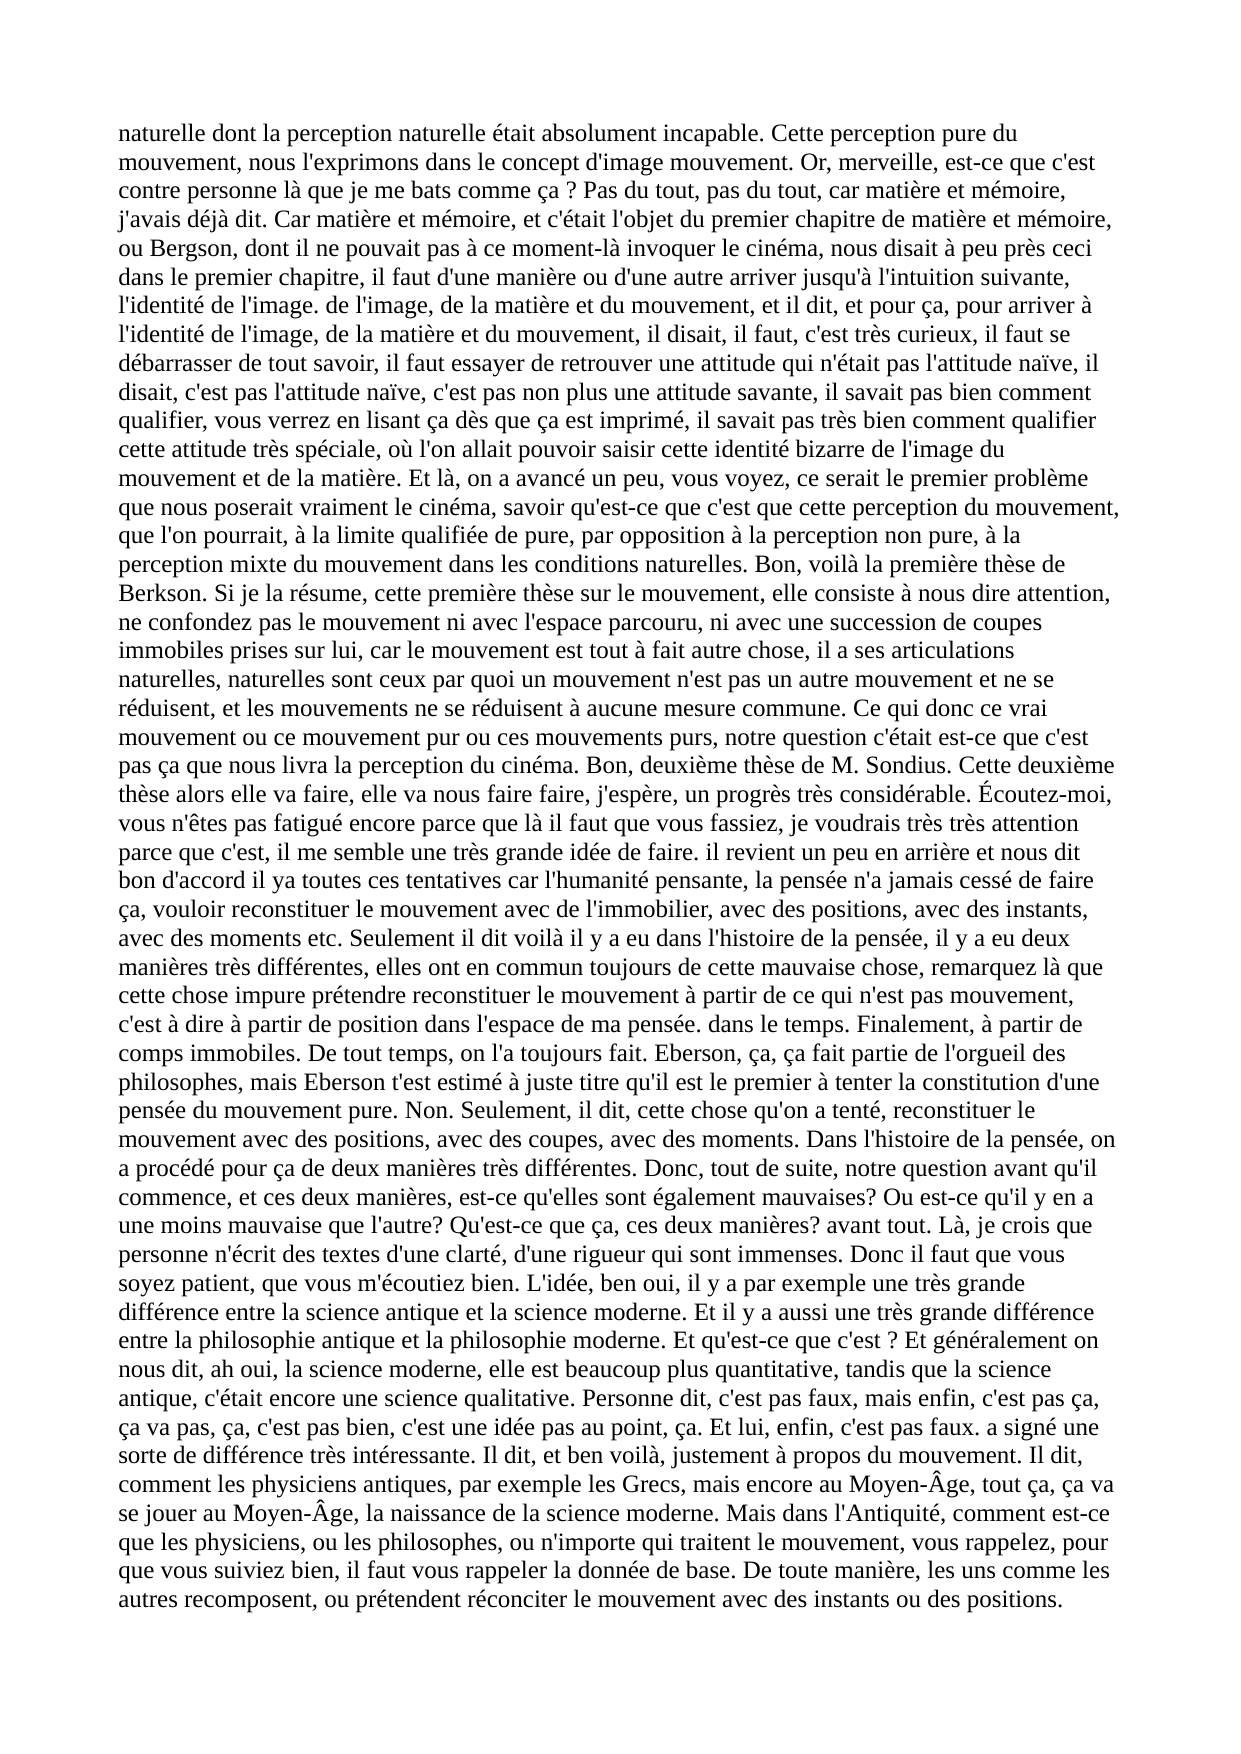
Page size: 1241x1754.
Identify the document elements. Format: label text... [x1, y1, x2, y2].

text naturelle dont la perception naturelle était absolument incapable. Cette perception pure du mouvement, nous l'exprimons dans le concept d'image mouvement. Or, merveille, est-ce que c'est contre personne là que je me bats comme ça ? Pas du tout, pas du tout, car matière et mémoire, j'avais déjà dit. Car matière et mémoire, et c'était l'objet du premier chapitre de matière et mémoire, ou Bergson, dont il ne pouvait pas à ce moment-là invoquer le cinéma, nous disait à peu près ceci dans le premier chapitre, il faut d'une manière ou d'une autre arriver jusqu'à l'intuition suivante, l'identité de l'image. de l'image, de la matière et du mouvement, et il dit, et pour ça, pour arriver à l'identité de l'image, de la matière et du mouvement, il disait, il faut, c'est très curieux, il faut se débarrasser de tout savoir, il faut essayer de retrouver une attitude qui n'était pas l'attitude naïve, il disait, c'est pas l'attitude naïve, c'est pas non plus une attitude savante, il savait pas bien comment qualifier, vous verrez en lisant ça dès que ça est imprimé, il savait pas très bien comment qualifier cette attitude très spéciale, où l'on allait pouvoir saisir cette identité bizarre de l'image du mouvement et de la matière. Et là, on a avancé un peu, vous voyez, ce serait le premier problème que nous poserait vraiment le cinéma, savoir qu'est-ce que c'est que cette perception du mouvement, que l'on pourrait, à la limite qualifiée de pure, par opposition à la perception non pure, à la perception mixte du mouvement dans les conditions naturelles. Bon, voilà la première thèse de Berkson. Si je la résume, cette première thèse sur le mouvement, elle consiste à nous dire attention, ne confondez pas le mouvement ni avec l'espace parcouru, ni avec une succession de coupes immobiles prises sur lui, car le mouvement est tout à fait autre chose, il a ses articulations naturelles, naturelles sont ceux par quoi un mouvement n'est pas un autre mouvement et ne se réduisent, et les mouvements ne se réduisent à aucune mesure commune. Ce qui donc ce vrai mouvement ou ce mouvement pur ou ces mouvements purs, notre question c'était est-ce que c'est pas ça que nous livra la perception du cinéma. Bon, deuxième thèse de M. Sondius. Cette deuxième thèse alors elle va faire, elle va nous faire faire, j'espère, un progrès très considérable. Écoutez-moi, vous n'êtes pas fatigué encore parce que là il faut que vous fassiez, je voudrais très très attention parce que c'est, il me semble une très grande idée de faire. il revient un peu en arrière et nous dit bon d'accord il ya toutes ces tentatives car l'humanité pensante, la pensée n'a jamais cessé de faire ça, vouloir reconstituer le mouvement avec de l'immobilier, avec des positions, avec des instants, avec des moments etc. Seulement il dit voilà il y a eu dans l'histoire de la pensée, il y a eu deux manières très différentes, elles ont en commun toujours de cette mauvaise chose, remarquez là que cette chose impure prétendre reconstituer le mouvement à partir de ce qui n'est pas mouvement, c'est à dire à partir de position dans l'espace de ma pensée. dans le temps. Finalement, à partir de comps immobiles. De tout temps, on l'a toujours fait. Eberson, ça, ça fait partie de l'orgueil des philosophes, mais Eberson t'est estimé à juste titre qu'il est le premier à tenter la constitution d'une pensée du mouvement pure. Non. Seulement, il dit, cette chose qu'on a tenté, reconstituer le mouvement avec des positions, avec des coupes, avec des moments. Dans l'histoire de la pensée, on a procédé pour ça de deux manières très différentes. Donc, tout de suite, notre question avant qu'il commence, et ces deux manières, est-ce qu'elles sont également mauvaises? Ou est-ce qu'il y en a une moins mauvaise que l'autre? Qu'est-ce que ça, ces deux manières? avant tout. Là, je crois que personne n'écrit des textes d'une clarté, d'une rigueur qui sont immenses. Donc il faut que vous soyez patient, que vous m'écoutiez bien. L'idée, ben oui, il y a par exemple une très grande différence entre la science antique et la science moderne. Et il y a aussi une très grande différence entre la philosophie antique et la philosophie moderne. Et qu'est-ce que c'est ? Et généralement on nous dit, ah oui, la science moderne, elle est beaucoup plus quantitative, tandis que la science antique, c'était encore une science qualitative. Personne dit, c'est pas faux, mais enfin, c'est pas ça, ça va pas, ça, c'est pas bien, c'est une idée pas au point, ça. Et lui, enfin, c'est pas faux. a signé une sorte de différence très intéressante. Il dit, et ben voilà, justement à propos du mouvement. Il dit, comment les physiciens antiques, par exemple les Grecs, mais encore au Moyen-Âge, tout ça, ça va se jouer au Moyen-Âge, la naissance de la science moderne. Mais dans l'Antiquité, comment est-ce que les physiciens, ou les philosophes, ou n'importe qui traitent le mouvement, vous rappelez, pour que vous suiviez bien, il faut vous rappeler la donnée de base. De toute manière, les uns comme les autres recomposent, ou prétendent réconciter le mouvement avec des instants ou des positions. [118, 118, 1122, 1613]
